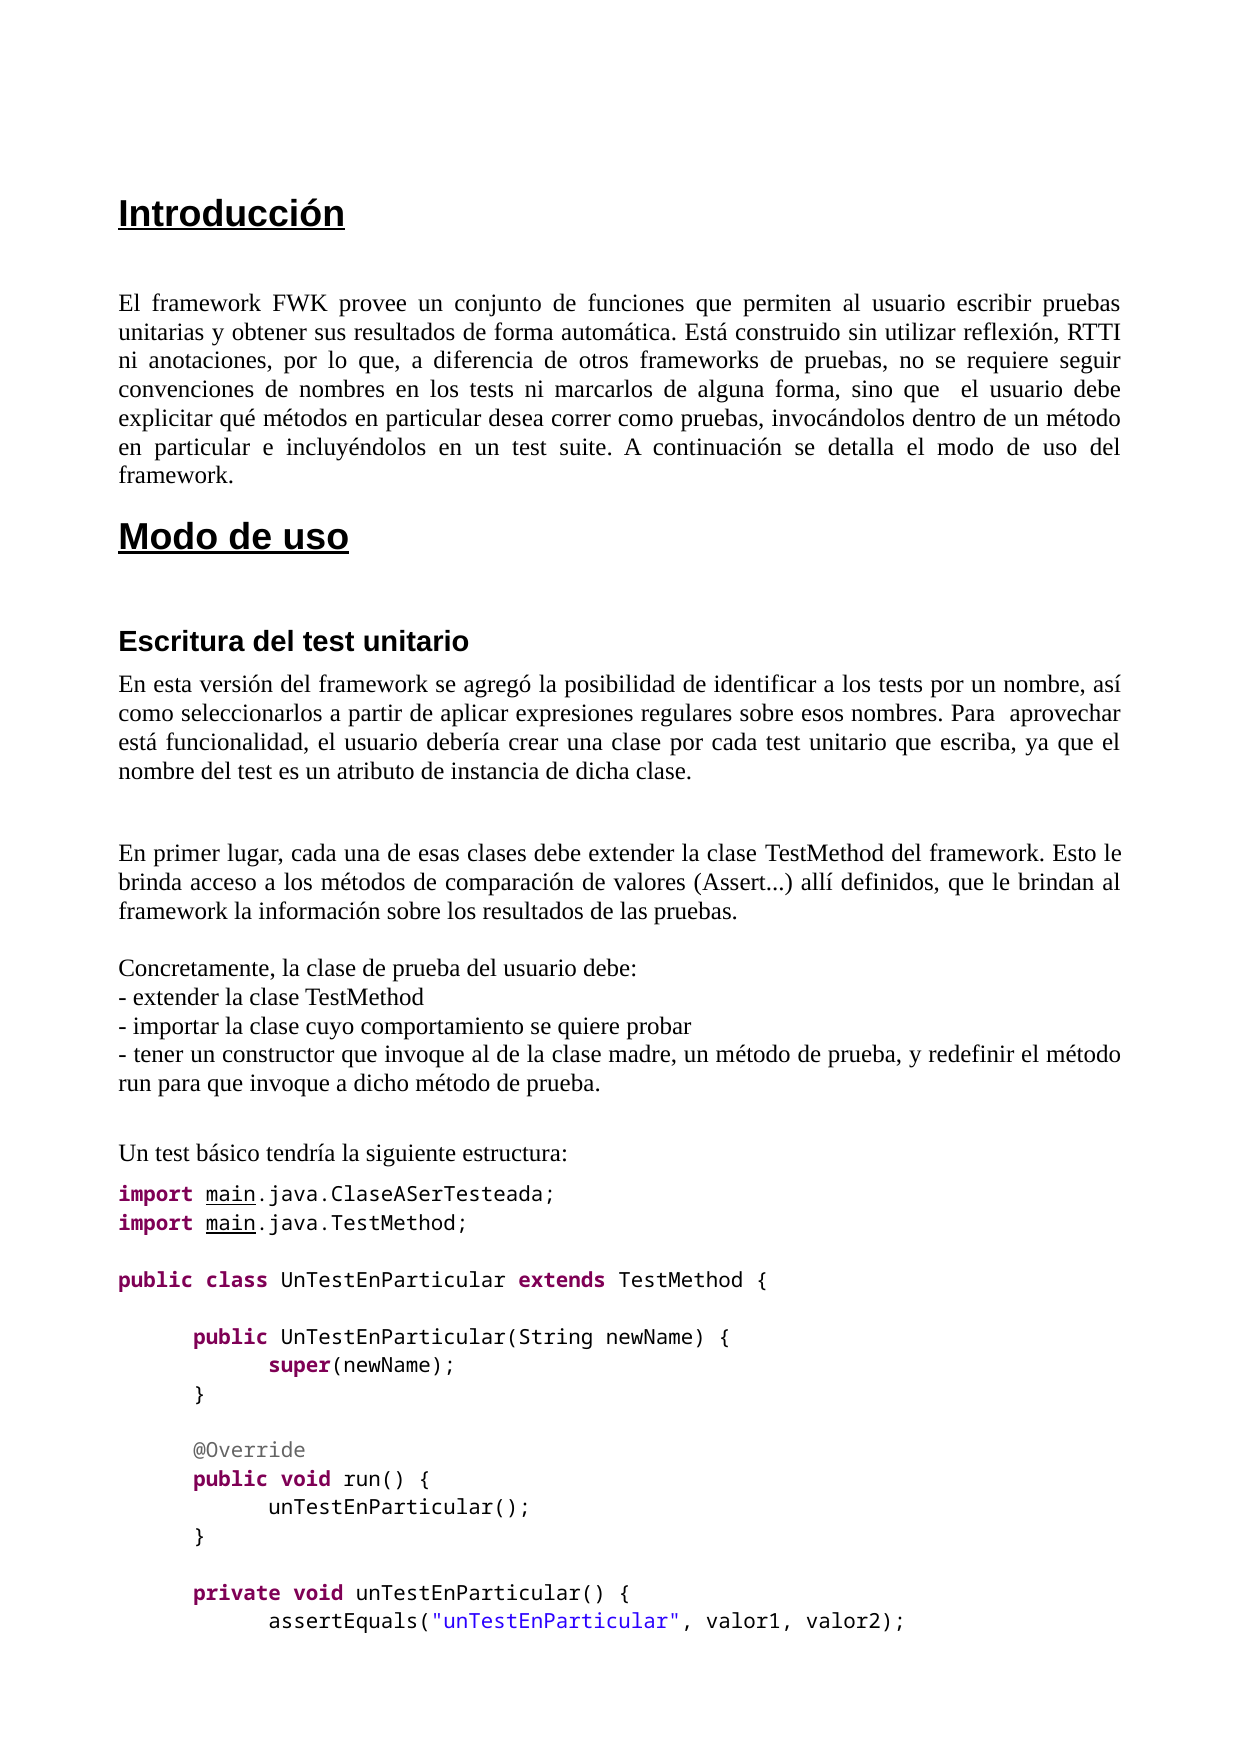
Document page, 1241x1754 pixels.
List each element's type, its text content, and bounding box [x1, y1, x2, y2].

text Escritura del test unitario [118, 623, 1122, 657]
text En esta versión del framework se agregó la posibilidad de identificar a los tests por un nombre, así como seleccionarlos a partir de aplicar expresiones regulares sobre esos nombres. Para aprovechar está funcionalidad, el usuario debería crear una clase por cada test unitario que escriba, ya que el nombre del test es un atributo de instancia de dicha clase. [118, 669, 1122, 784]
text import main.java.ClaseASerTesteada; [118, 1179, 1122, 1208]
text @Override [118, 1436, 1122, 1464]
text super(newName); [118, 1350, 1122, 1379]
text import main.java.TestMethod; [118, 1208, 1122, 1236]
text } [118, 1521, 1122, 1549]
text Concretamente, la clase de prueba del usuario debe: [118, 953, 1122, 982]
text - importar la clase cuyo comportamiento se quiere probar [118, 1011, 1122, 1039]
subtitle Introducción [118, 191, 1122, 234]
text El framework FWK provee un conjunto de funciones que permiten al usuario escribir pruebas unitarias y obtener sus resultados de forma automática. Está construido sin utilizar reflexión, RTTI ni anotaciones, por lo que, a diferencia de otros frameworks de pruebas, no se requiere seguir convenciones de nombres en los tests ni marcarlos de alguna forma, sino que el usuario debe explicitar qué métodos en particular desea correr como pruebas, invocándolos dentro de un método en particular e incluyéndolos en un test suite. A continuación se detalla el modo de uso del framework. [118, 288, 1122, 489]
text unTestEnParticular(); [118, 1492, 1122, 1521]
text En primer lugar, cada una de esas clases debe extender la clase TestMethod del framework. Esto le brinda acceso a los métodos de comparación de valores (Assert...) allí definidos, que le brindan al framework la información sobre los resultados de las pruebas. [118, 838, 1122, 924]
text public void run() { [118, 1464, 1122, 1492]
text - extender la clase TestMethod [118, 982, 1122, 1011]
text public class UnTestEnParticular extends TestMethod { [118, 1265, 1122, 1293]
text - tener un constructor que invoque al de la clase madre, un método de prueba, y redefinir el método run para que invoque a dicho método de prueba. [118, 1039, 1122, 1097]
text } [118, 1379, 1122, 1407]
text public UnTestEnParticular(String newName) { [118, 1322, 1122, 1350]
text Un test básico tendría la siguiente estructura: [118, 1138, 1122, 1167]
subtitle Modo de uso [118, 514, 1122, 557]
text assertEquals("unTestEnParticular", valor1, valor2); [118, 1606, 1122, 1634]
text private void unTestEnParticular() { [118, 1578, 1122, 1606]
